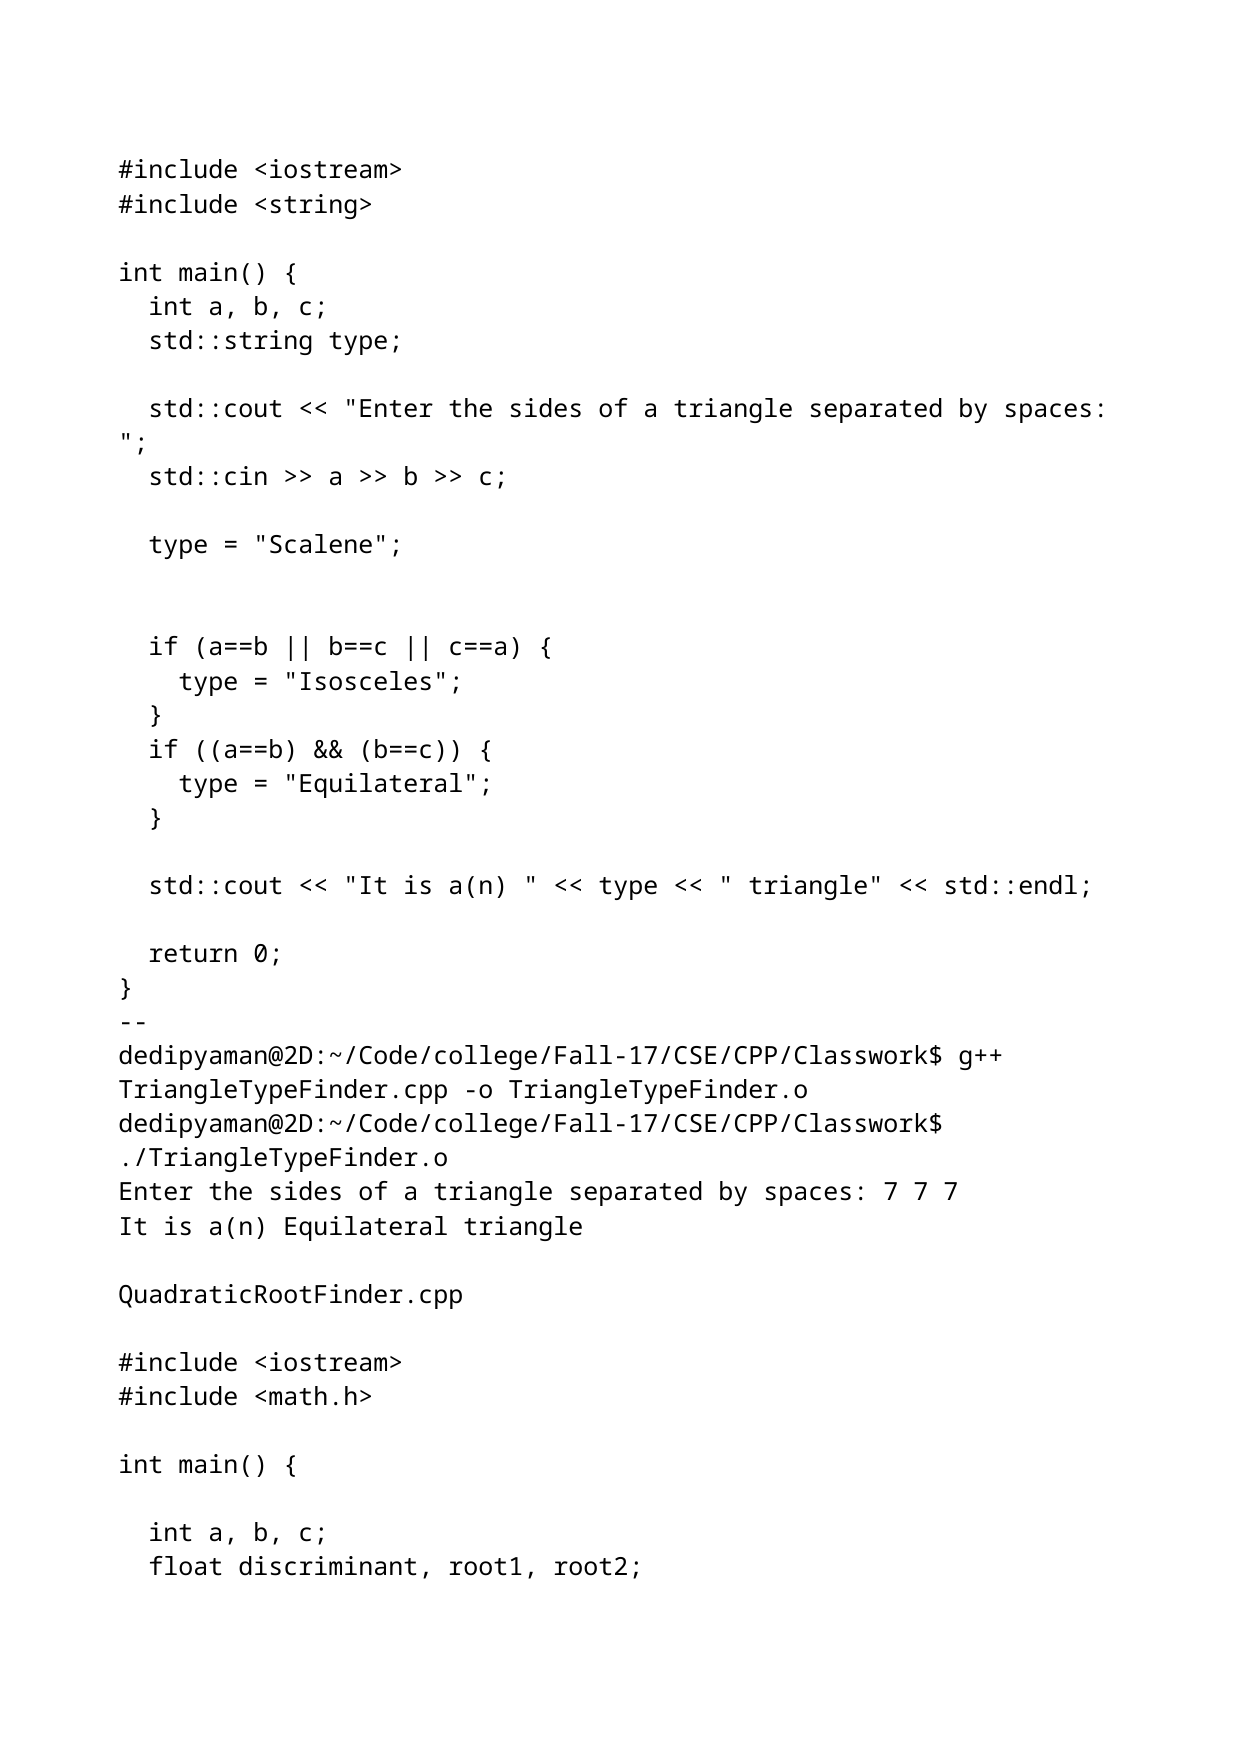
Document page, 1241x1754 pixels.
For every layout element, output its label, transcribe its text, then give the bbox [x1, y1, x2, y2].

text int main() { [118, 254, 1122, 288]
text float discriminant, root1, root2; [118, 1549, 1122, 1583]
text std::cin >> a >> b >> c; [118, 459, 1122, 493]
text std::cout << "Enter the sides of a triangle separated by spaces: "; [118, 391, 1122, 459]
text std::cout << "It is a(n) " << type << " triangle" << std::endl; [118, 867, 1122, 902]
text std::string type; [118, 322, 1122, 357]
text } [118, 799, 1122, 833]
text dedipyaman@2D:~/Code/college/Fall-17/CSE/CPP/Classwork$ g++ TriangleTypeFinder.cpp -o TriangleTypeFinder.o [118, 1038, 1122, 1106]
text type = "Equilateral"; [118, 765, 1122, 799]
text type = "Scalene"; [118, 527, 1122, 561]
text type = "Isosceles"; [118, 663, 1122, 697]
text dedipyaman@2D:~/Code/college/Fall-17/CSE/CPP/Classwork$ ./TriangleTypeFinder.o [118, 1106, 1122, 1174]
text } [118, 970, 1122, 1004]
text int a, b, c; [118, 1515, 1122, 1549]
text It is a(n) Equilateral triangle [118, 1208, 1122, 1242]
text #include <string> [118, 186, 1122, 220]
text #include <iostream> [118, 152, 1122, 186]
text QuadraticRootFinder.cpp [118, 1276, 1122, 1310]
text int main() { [118, 1447, 1122, 1481]
text #include <math.h> [118, 1378, 1122, 1412]
text } [118, 697, 1122, 731]
text if ((a==b) && (b==c)) { [118, 731, 1122, 765]
text Enter the sides of a triangle separated by spaces: 7 7 7 [118, 1174, 1122, 1208]
text -- [118, 1004, 1122, 1038]
text return 0; [118, 936, 1122, 970]
text #include <iostream> [118, 1344, 1122, 1378]
text int a, b, c; [118, 288, 1122, 322]
text if (a==b || b==c || c==a) { [118, 629, 1122, 663]
